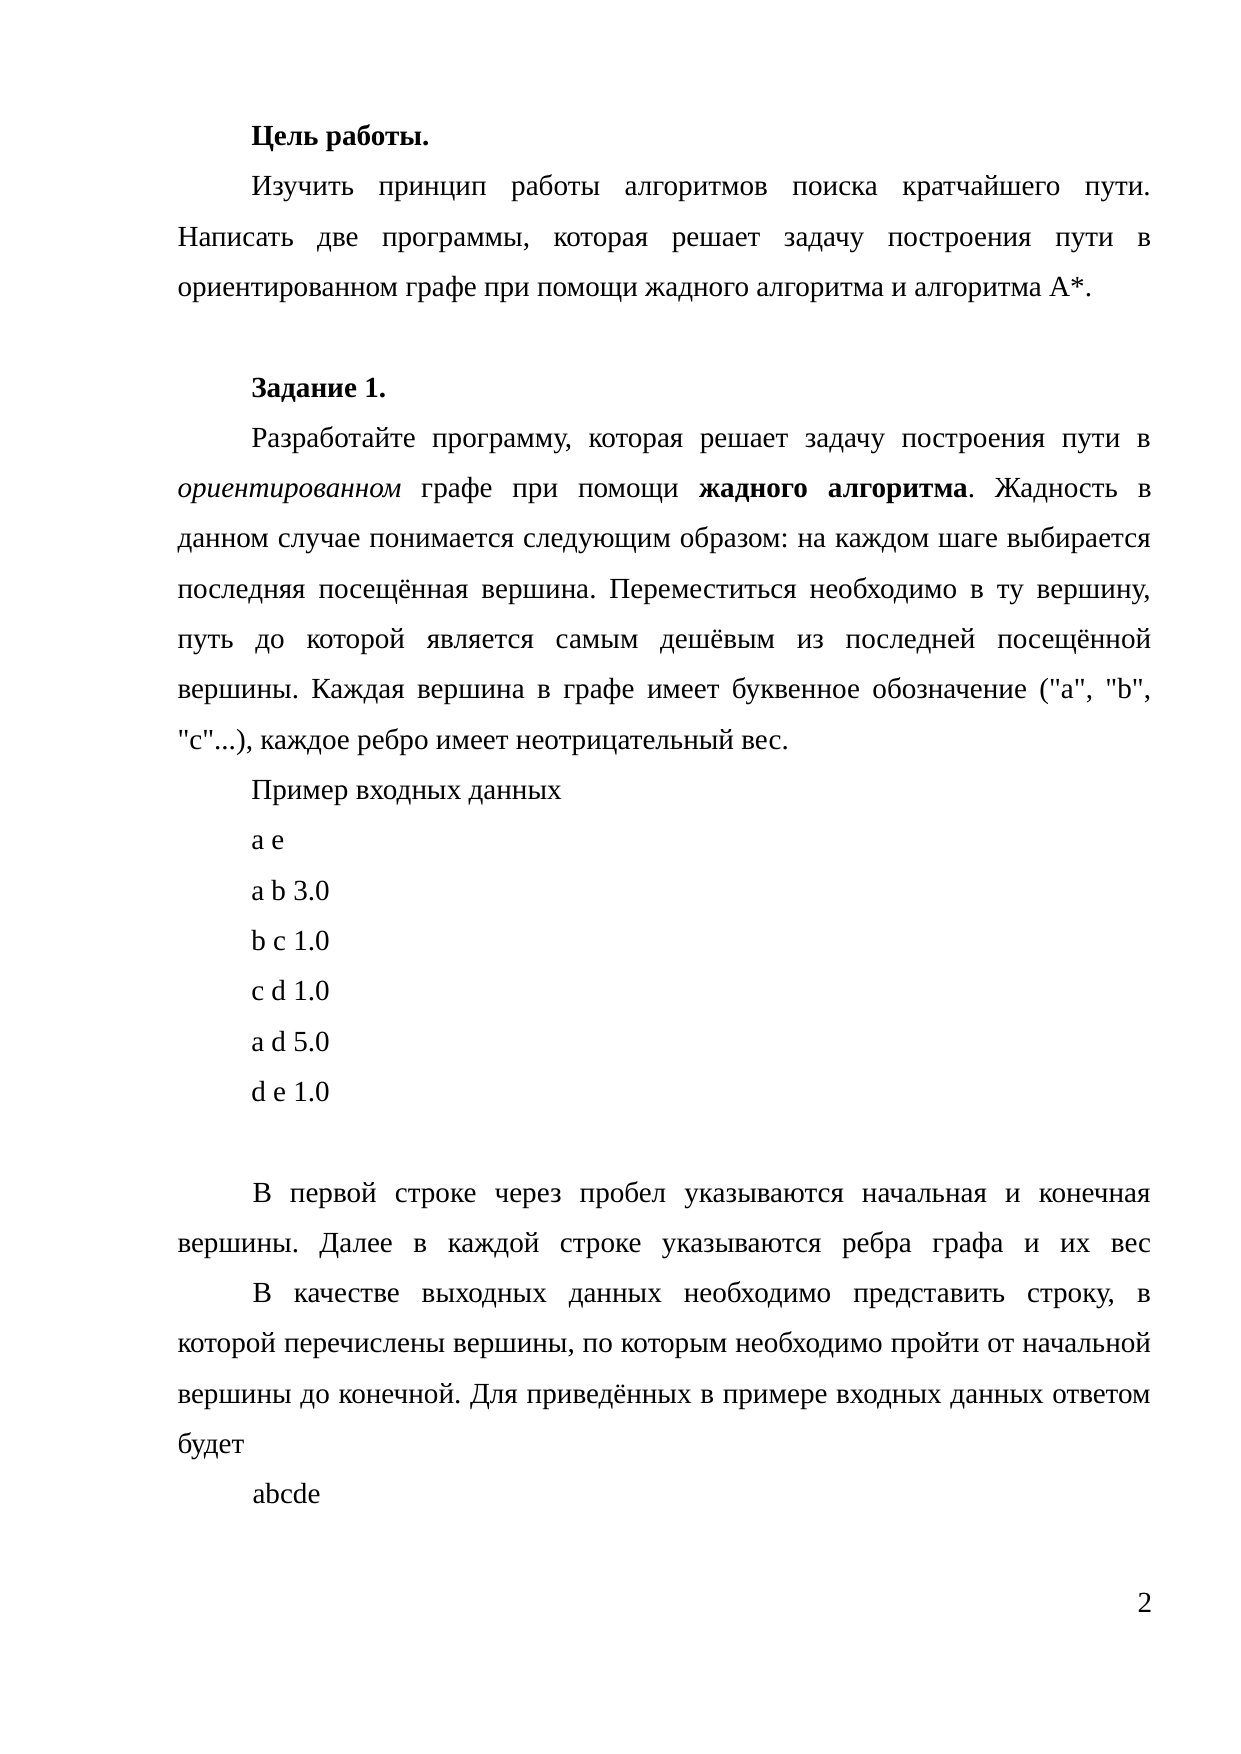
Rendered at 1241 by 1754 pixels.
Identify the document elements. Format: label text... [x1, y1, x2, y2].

text c d 1.0 [177, 973, 1152, 1007]
subtitle Задание 1. [177, 370, 1152, 403]
text abcde [177, 1477, 1152, 1510]
text d e 1.0 [177, 1074, 1152, 1108]
text Пример входных данных [177, 772, 1152, 806]
text В первой строке через пробел указываются начальная и конечная вершины. Далее в каждой строке указываются ребра графа и их вес В качестве выходных данных необходимо представить строку, в которой перечислены вершины, по которым необходимо пройти от начальной вершины до конечной. Для приведённых в примере входных данных ответом будет [177, 1175, 1152, 1460]
text b c 1.0 [177, 923, 1152, 957]
text Изучить принцип работы алгоритмов поиска кратчайшего пути. Написать две программы, которая решает задачу построения пути в ориентированном графе при помощи жадного алгоритма и алгоритма А*. [177, 168, 1152, 303]
text a b 3.0 [177, 873, 1152, 906]
subtitle Цель работы. [177, 118, 1152, 152]
text Разработайте программу, которая решает задачу построения пути в ориентированном графе при помощи жадного алгоритма. Жадность в данном случае понимается следующим образом: на каждом шаге выбирается последняя посещённая вершина. Переместиться необходимо в ту вершину, путь до которой является самым дешёвым из последней посещённой вершины. Каждая вершина в графе имеет буквенное обозначение ("a", "b", "c"...), каждое ребро имеет неотрицательный вес. [177, 420, 1152, 755]
text a e [177, 822, 1152, 856]
text a d 5.0 [177, 1024, 1152, 1057]
